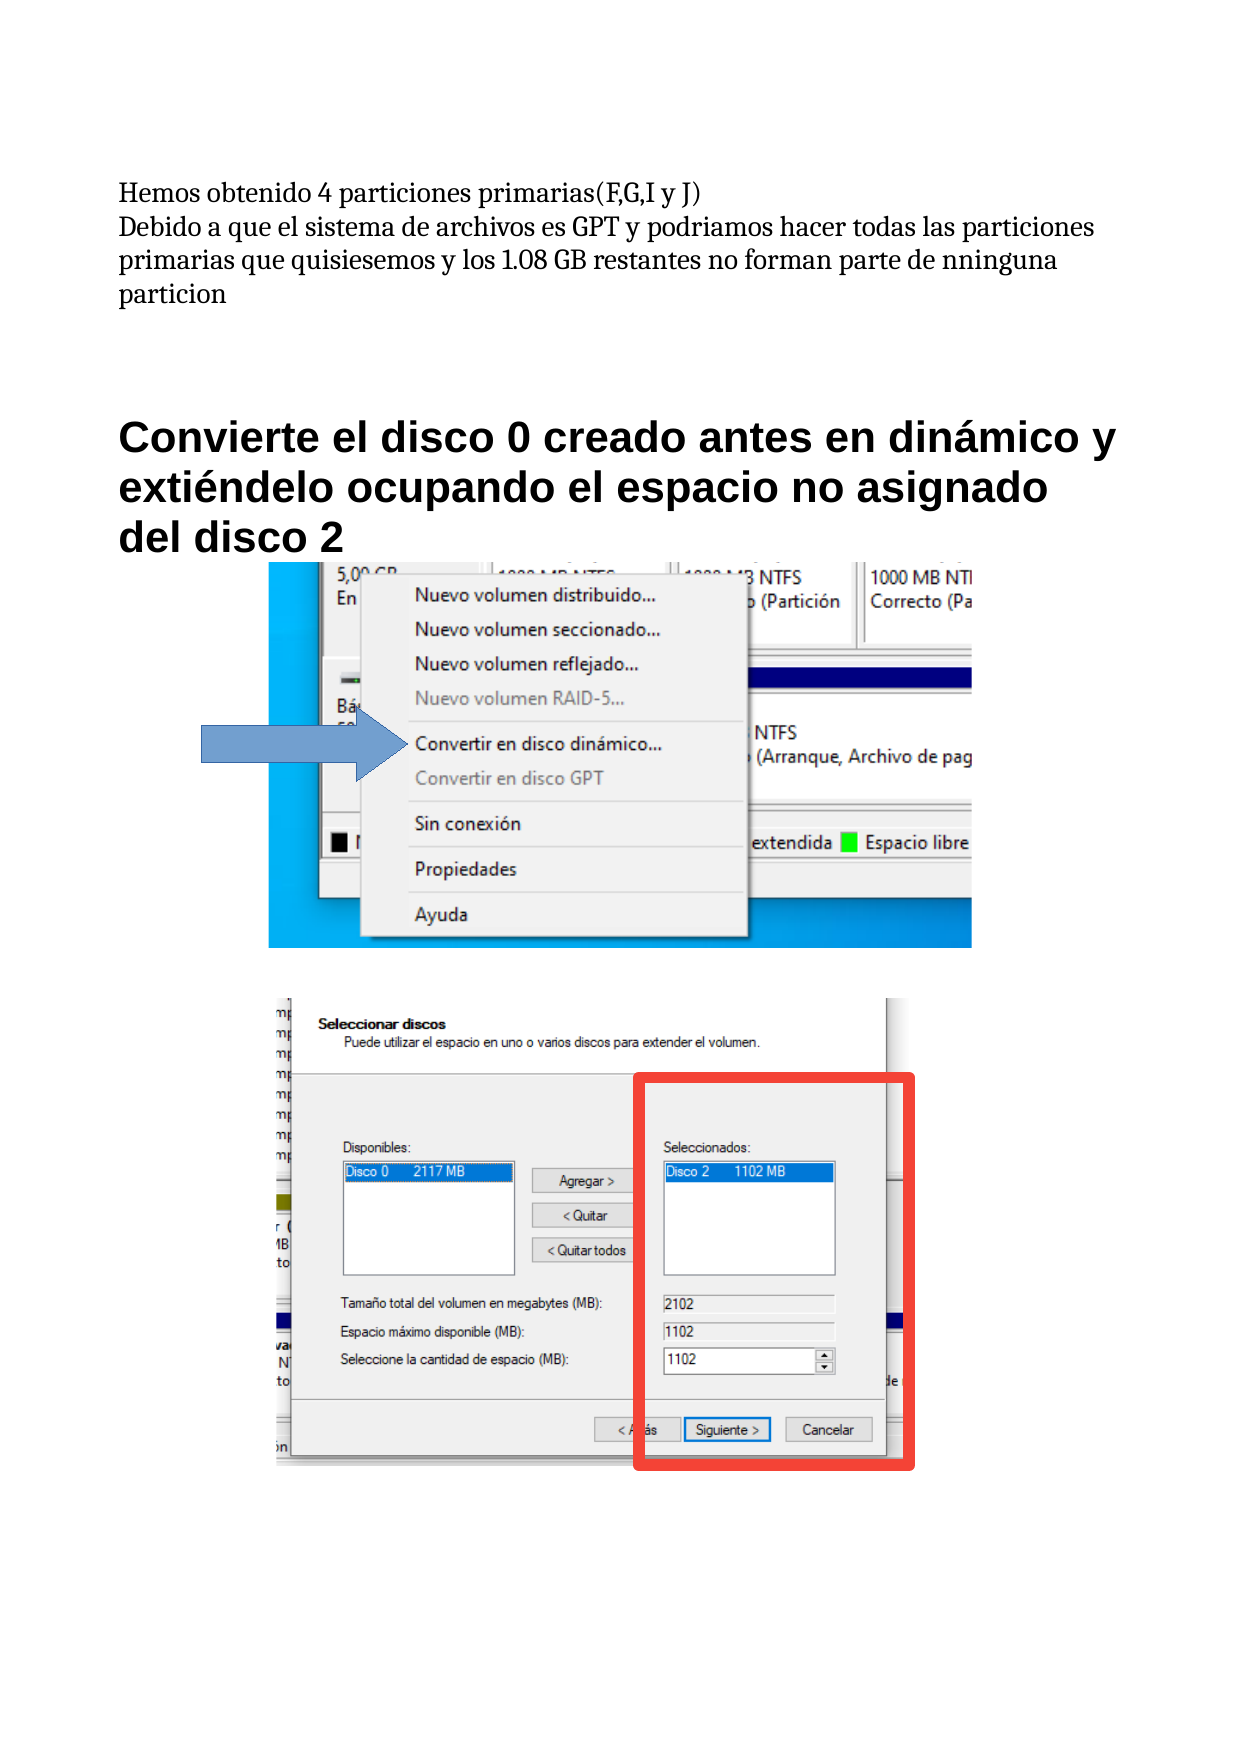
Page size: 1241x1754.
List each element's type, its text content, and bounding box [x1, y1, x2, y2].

picture [645, 1083, 903, 1459]
text Convierte el disco 0 creado antes en dinámico y extiéndelo ocupando el espacio no asignado del disco 2 [118, 411, 1122, 562]
picture [319, 562, 972, 948]
text Hemos obtenido 4 particiones primarias(F,G,I y J) [118, 176, 1122, 210]
text Debido a que el sistema de archivos es GPT y podriamos hacer todas las particiones primarias que quisiesemos y los 1.08 GB restantes no forman parte de nninguna particion [118, 210, 1122, 311]
picture [276, 998, 910, 1466]
